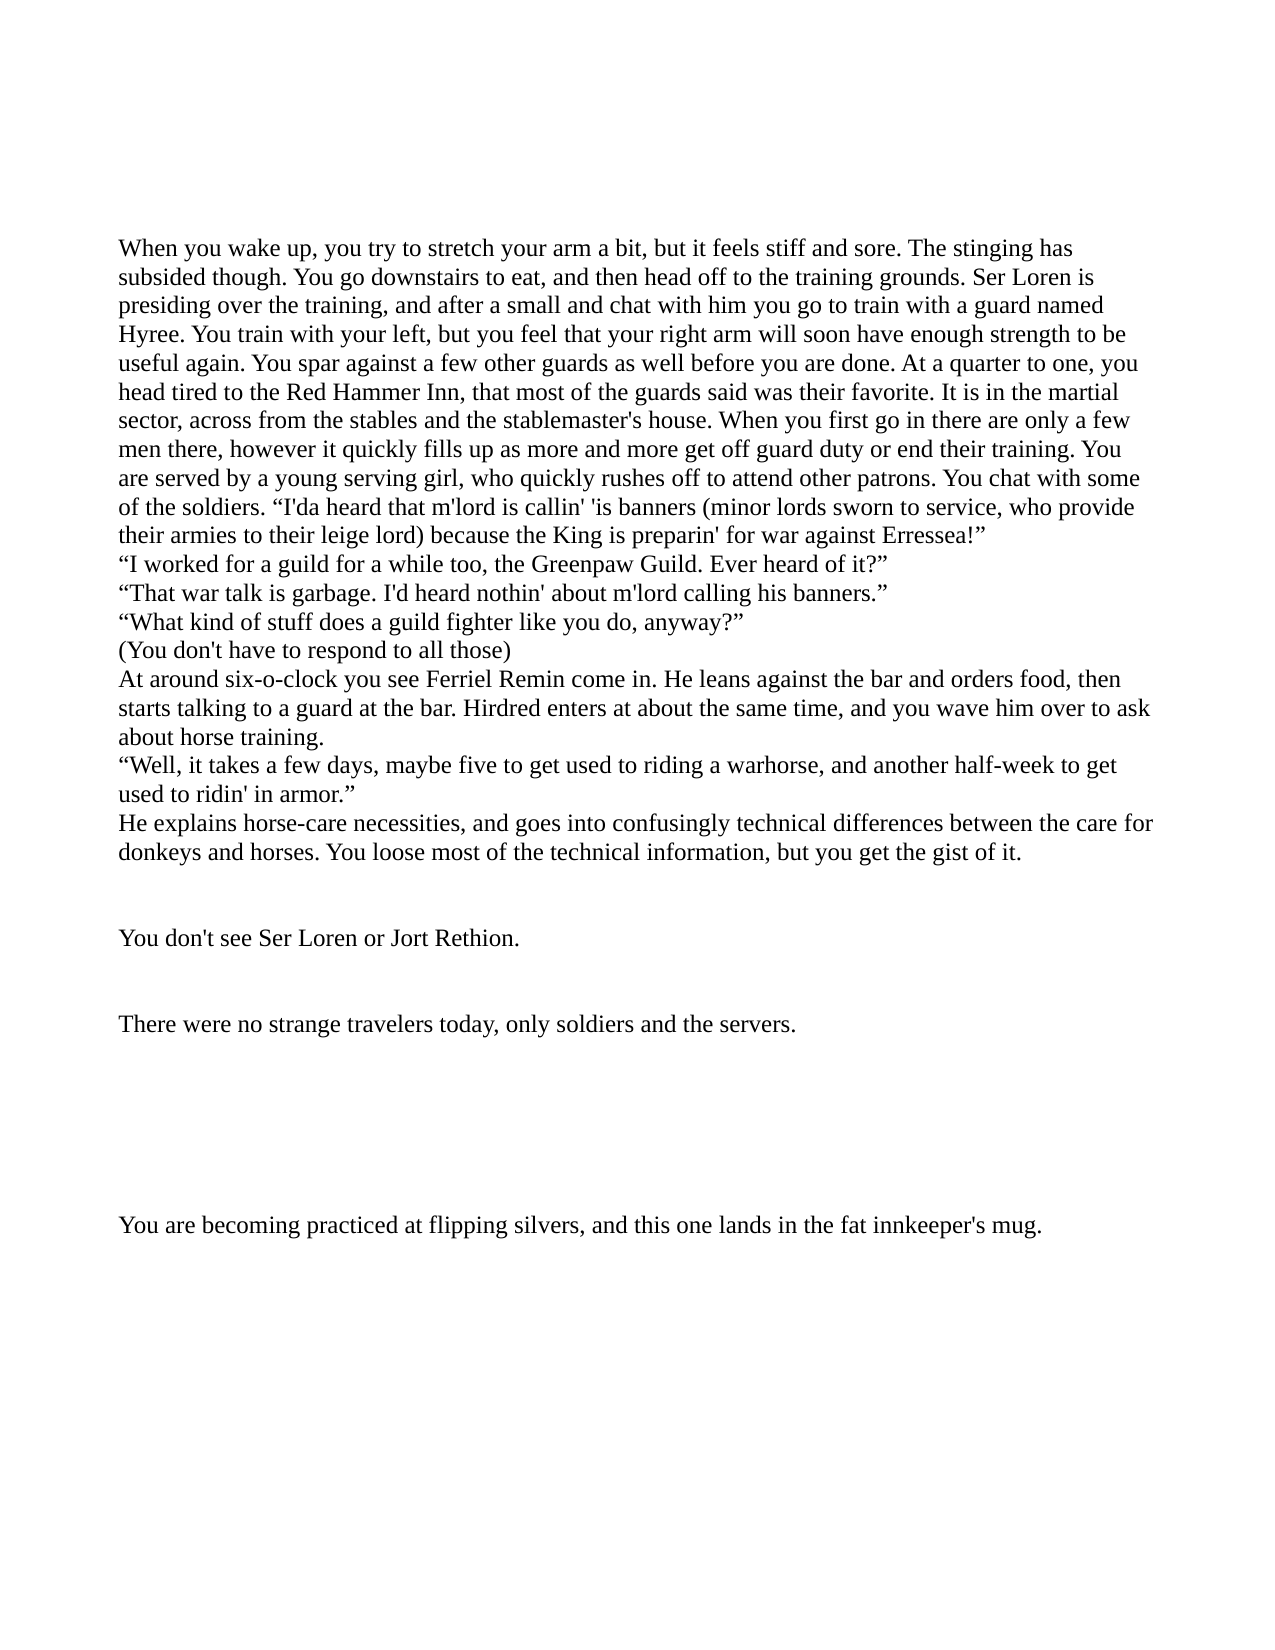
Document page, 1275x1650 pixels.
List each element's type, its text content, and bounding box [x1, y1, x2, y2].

text “What kind of stuff does a guild fighter like you do, anyway?” [118, 607, 1157, 636]
text (You don't have to respond to all those) [118, 636, 1157, 664]
text When you wake up, you try to stretch your arm a bit, but it feels stiff and sore. The stinging has subsided though. You go downstairs to eat, and then head off to the training grounds. Ser Loren is presiding over the training, and after a small and chat with him you go to train with a guard named Hyree. You train with your left, but you feel that your right arm will soon have enough strength to be useful again. You spar against a few other guards as well before you are done. At a quarter to one, you head tired to the Red Hammer Inn, that most of the guards said was their favorite. It is in the martial sector, across from the stables and the stablemaster's house. When you first go in there are only a few men there, however it quickly fills up as more and more get off guard duty or end their training. You are served by a young serving girl, who quickly rushes off to attend other patrons. You chat with some of the soldiers. “I'da heard that m'lord is callin' 'is banners (minor lords sworn to service, who provide their armies to their leige lord) because the King is preparin' for war against Erressea!” [118, 233, 1157, 549]
text He explains horse-care necessities, and goes into confusingly technical differences between the care for donkeys and horses. You loose most of the technical information, but you get the gist of it. [118, 808, 1157, 866]
text “I worked for a guild for a while too, the Greenpaw Guild. Ever heard of it?” [118, 549, 1157, 578]
text There were no strange travelers today, only soldiers and the servers. [118, 1009, 1157, 1038]
text “That war talk is garbage. I'd heard nothin' about m'lord calling his banners.” [118, 578, 1157, 607]
text At around six-o-clock you see Ferriel Remin come in. He leans against the bar and orders food, then starts talking to a guard at the bar. Hirdred enters at about the same time, and you wave him over to ask about horse training. [118, 664, 1157, 751]
text You don't see Ser Loren or Jort Rethion. [118, 923, 1157, 952]
text “Well, it takes a few days, maybe five to get used to riding a warhorse, and another half-week to get used to ridin' in armor.” [118, 751, 1157, 808]
text You are becoming practiced at flipping silvers, and this one lands in the fat innkeeper's mug. [118, 1211, 1157, 1239]
